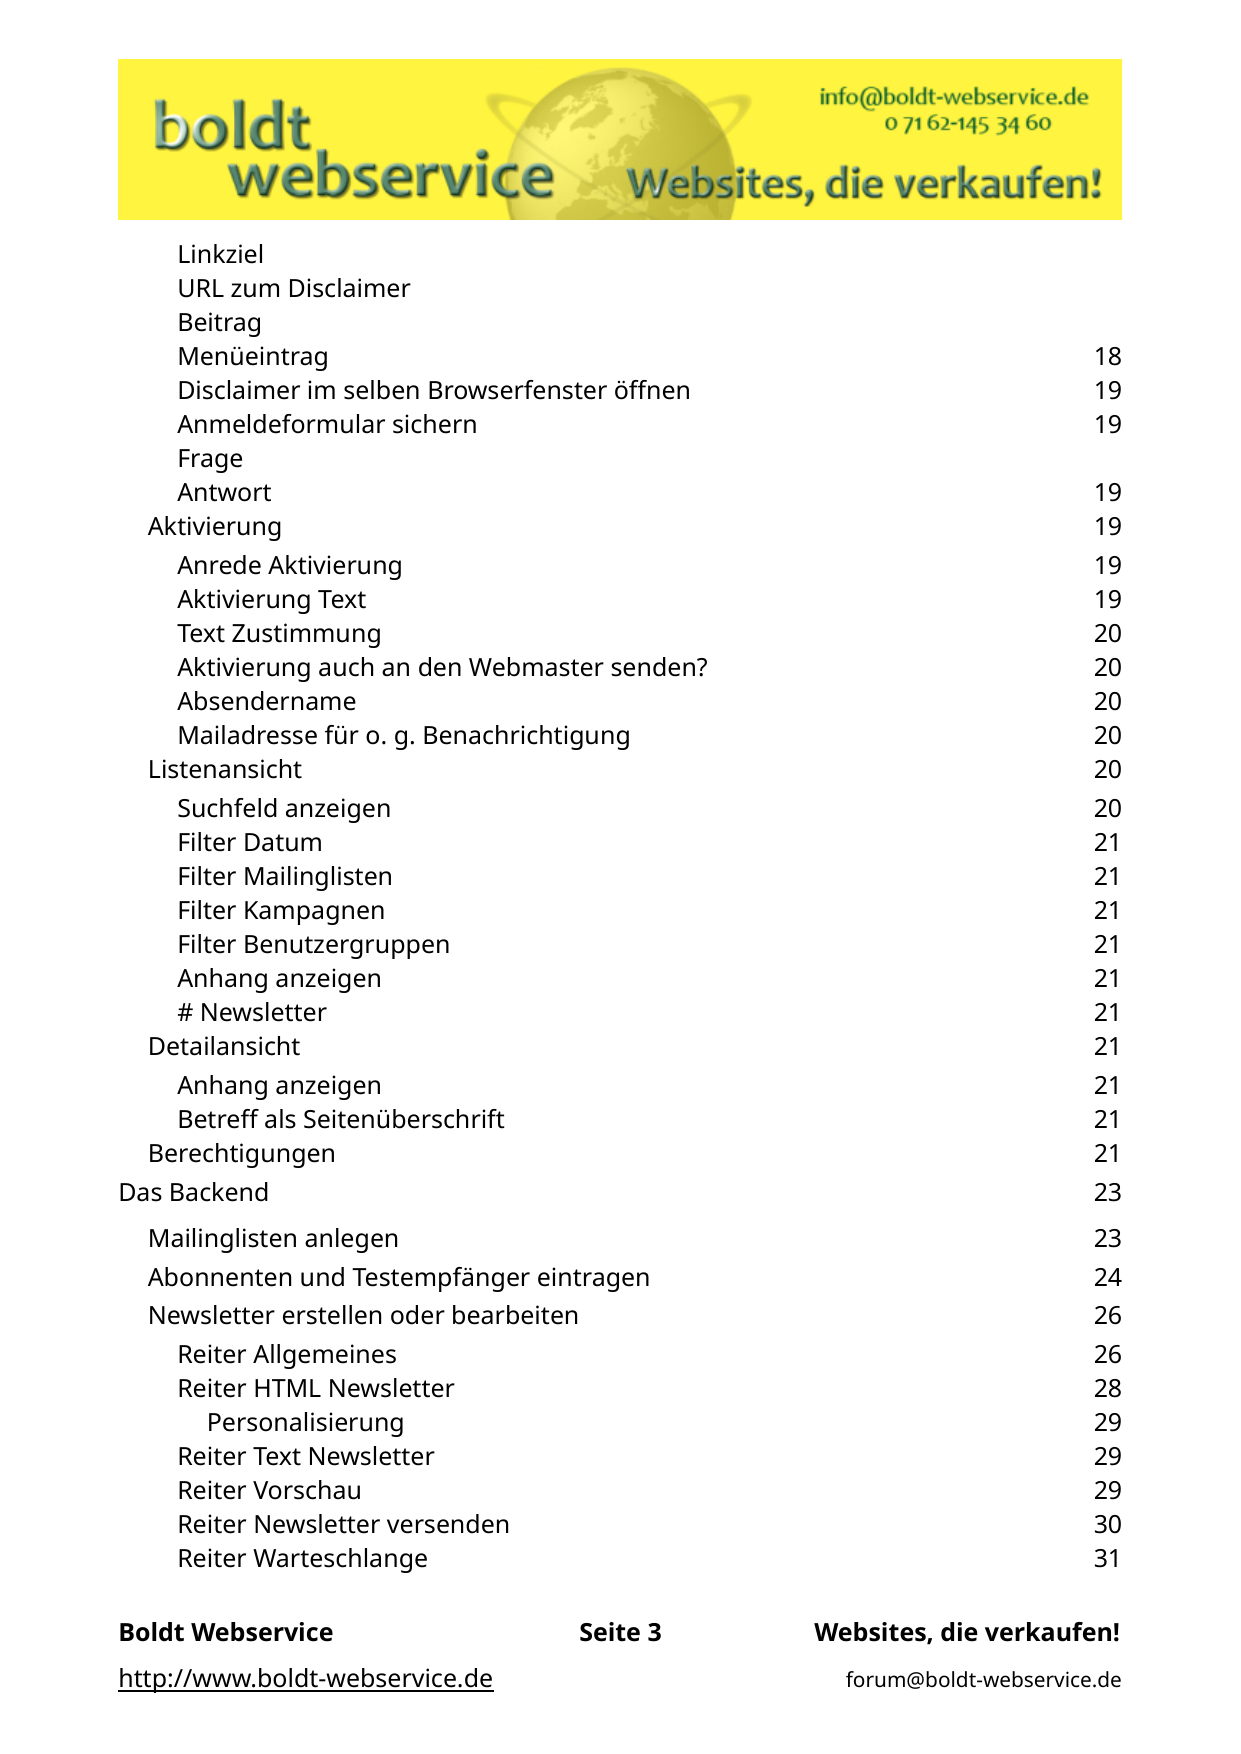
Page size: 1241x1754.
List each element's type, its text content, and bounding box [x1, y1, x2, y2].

text Aktivierung auch an den Webmaster senden? 20 [177, 650, 1122, 684]
text Listenansicht 20 [148, 752, 1122, 786]
text Filter Mailinglisten 21 [177, 859, 1122, 893]
text Newsletter erstellen oder bearbeiten 26 [148, 1298, 1122, 1332]
text # Newsletter 21 [177, 995, 1122, 1029]
text Reiter Text Newsletter 29 [177, 1439, 1122, 1473]
text Disclaimer im selben Browserfenster öffnen 19 [177, 372, 1122, 407]
text Anrede Aktivierung 19 [177, 547, 1122, 582]
text Anhang anzeigen 21 [177, 1068, 1122, 1102]
text Mailadresse für o. g. Benachrichtigung 20 [177, 718, 1122, 752]
text Suchfeld anzeigen 20 [177, 791, 1122, 825]
text Absendername 20 [177, 684, 1122, 718]
text Betreff als Seitenüberschrift 21 [177, 1102, 1122, 1136]
text Filter Kampagnen 21 [177, 893, 1122, 927]
text Berechtigungen 21 [148, 1136, 1122, 1170]
text Filter Benutzergruppen 21 [177, 927, 1122, 961]
text Aktivierung 19 [148, 509, 1122, 543]
text Detailansicht 21 [148, 1029, 1122, 1063]
text Mailinglisten anlegen 23 [148, 1221, 1122, 1254]
text Abonnenten und Testempfänger eintragen 24 [148, 1259, 1122, 1293]
text Das Backend 23 [118, 1175, 1122, 1209]
text Anhang anzeigen 21 [177, 961, 1122, 995]
text Reiter Newsletter versenden 30 [177, 1507, 1122, 1541]
text Anmeldeformular sichern 19 [177, 407, 1122, 441]
text Reiter Vorschau 29 [177, 1473, 1122, 1507]
text Personalisierung 29 [207, 1405, 1122, 1439]
text Filter Datum 21 [177, 825, 1122, 859]
text Reiter Warteschlange 31 [177, 1541, 1122, 1575]
text Aktivierung Text 19 [177, 582, 1122, 616]
text Reiter HTML Newsletter 28 [177, 1371, 1122, 1405]
text Text Zustimmung 20 [177, 616, 1122, 650]
text Reiter Allgemeines 26 [177, 1337, 1122, 1371]
text Frage Antwort 19 [177, 441, 1122, 509]
picture [118, 59, 1123, 220]
text Linkziel URL zum Disclaimer Beitrag Menüeintrag 18 [177, 236, 1122, 372]
